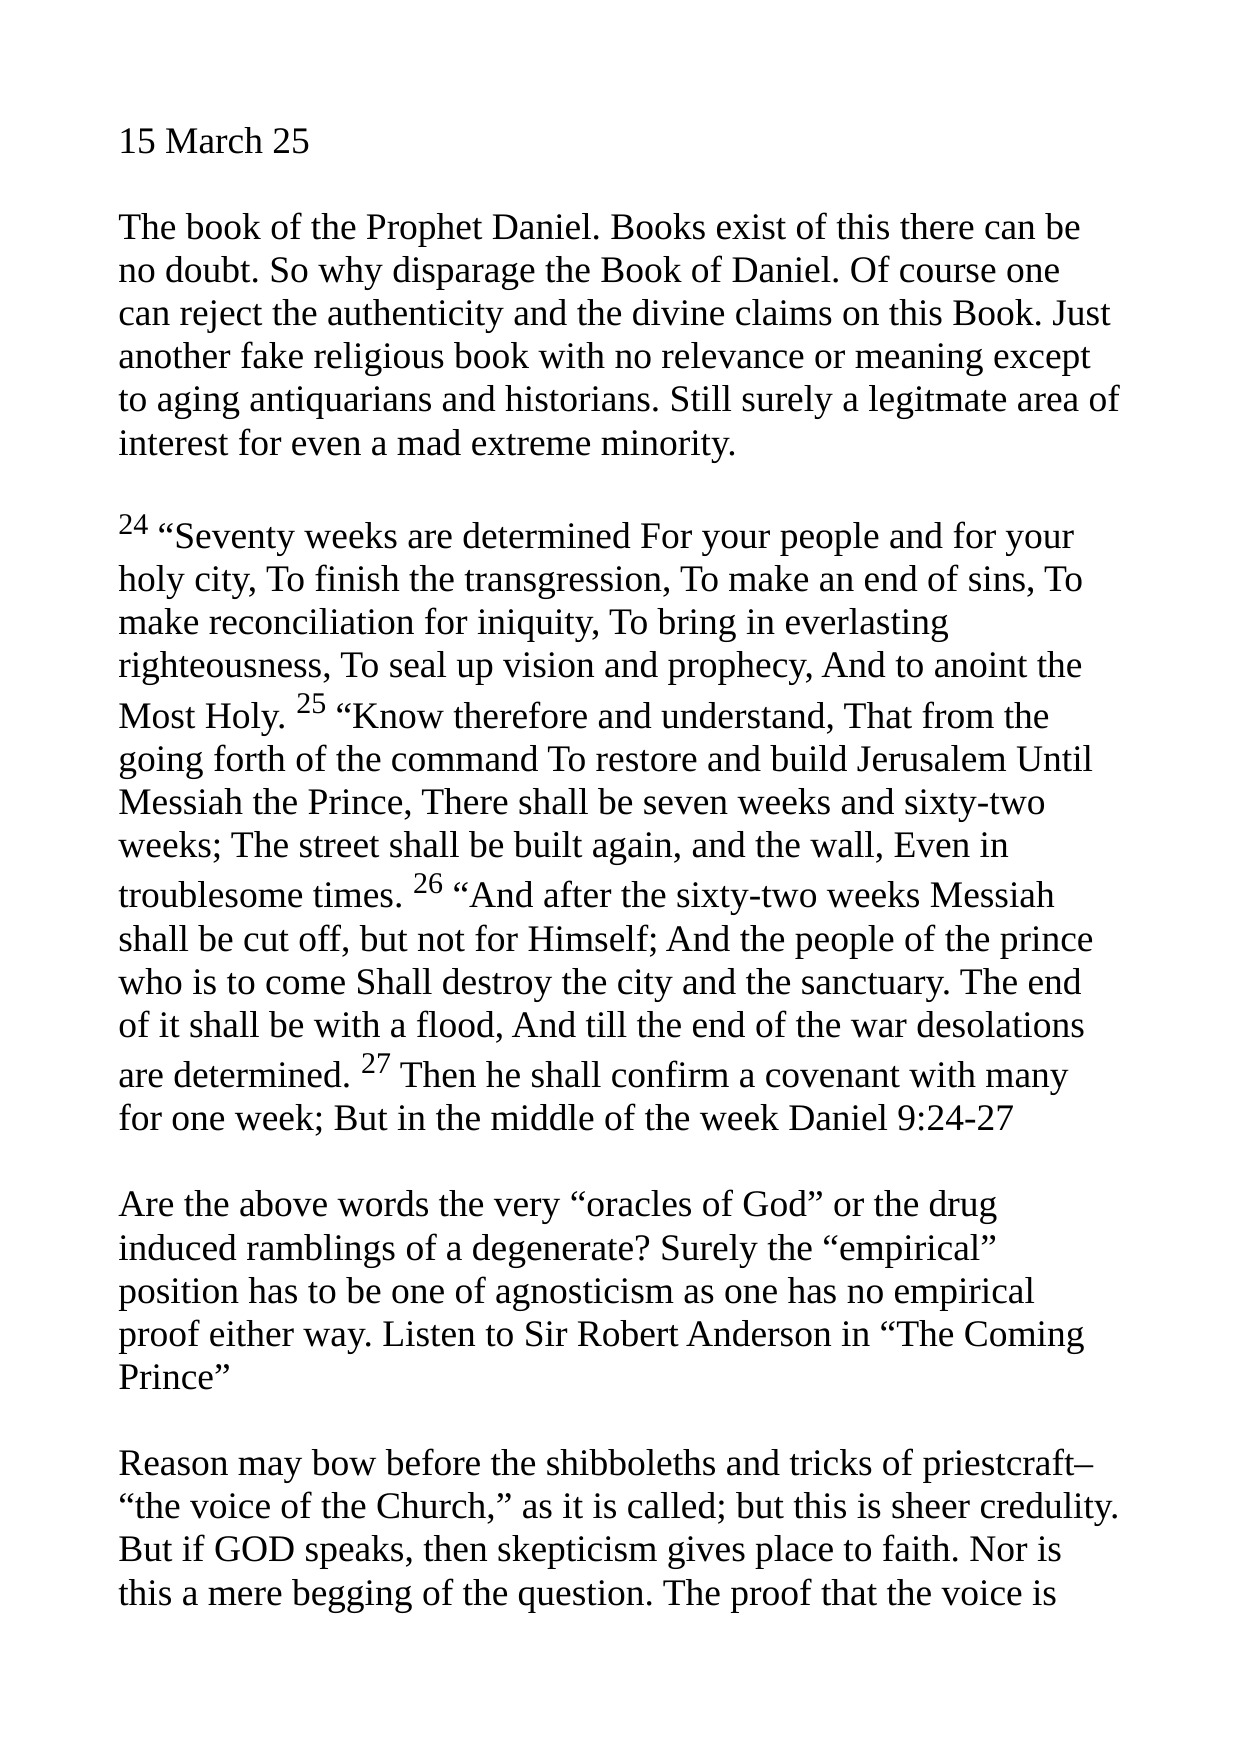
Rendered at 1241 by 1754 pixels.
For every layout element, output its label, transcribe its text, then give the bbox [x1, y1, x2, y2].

text 24 “Seventy weeks are determined For your people and for your holy city, To finish the transgression, To make an end of sins, To make reconciliation for iniquity, To bring in everlasting righteousness, To seal up vision and prophecy, And to anoint the Most Holy. 25 “Know therefore and understand, That from the going forth of the command To restore and build Jerusalem Until Messiah the Prince, There shall be seven weeks and sixty-two weeks; The street shall be built again, and the wall, Even in troublesome times. 26 “And after the sixty-two weeks Messiah shall be cut off, but not for Himself; And the people of the prince who is to come Shall destroy the city and the sanctuary. The end of it shall be with a flood, And till the end of the war desolations are determined. 27 Then he shall confirm a covenant with many for one week; But in the middle of the week Daniel 9:24-27 [118, 506, 1122, 1139]
text 15 March 25 [118, 118, 1122, 161]
text Are the above words the very “oracles of God” or the drug induced ramblings of a degenerate? Surely the “empirical” position has to be one of agnosticism as one has no empirical proof either way. Listen to Sir Robert Anderson in “The Coming Prince” [118, 1182, 1122, 1397]
text Reason may bow before the shibboleths and tricks of priestcraft– “the voice of the Church,” as it is called; but this is sheer credulity. But if GOD speaks, then skepticism gives place to faith. Nor is this a mere begging of the question. The proof that the voice is [118, 1441, 1122, 1613]
text The book of the Prophet Daniel. Books exist of this there can be no doubt. So why disparage the Book of Daniel. Of course one can reject the authenticity and the divine claims on this Book. Just another fake religious book with no relevance or meaning except to aging antiquarians and historians. Still surely a legitmate area of interest for even a mad extreme minority. [118, 204, 1122, 463]
